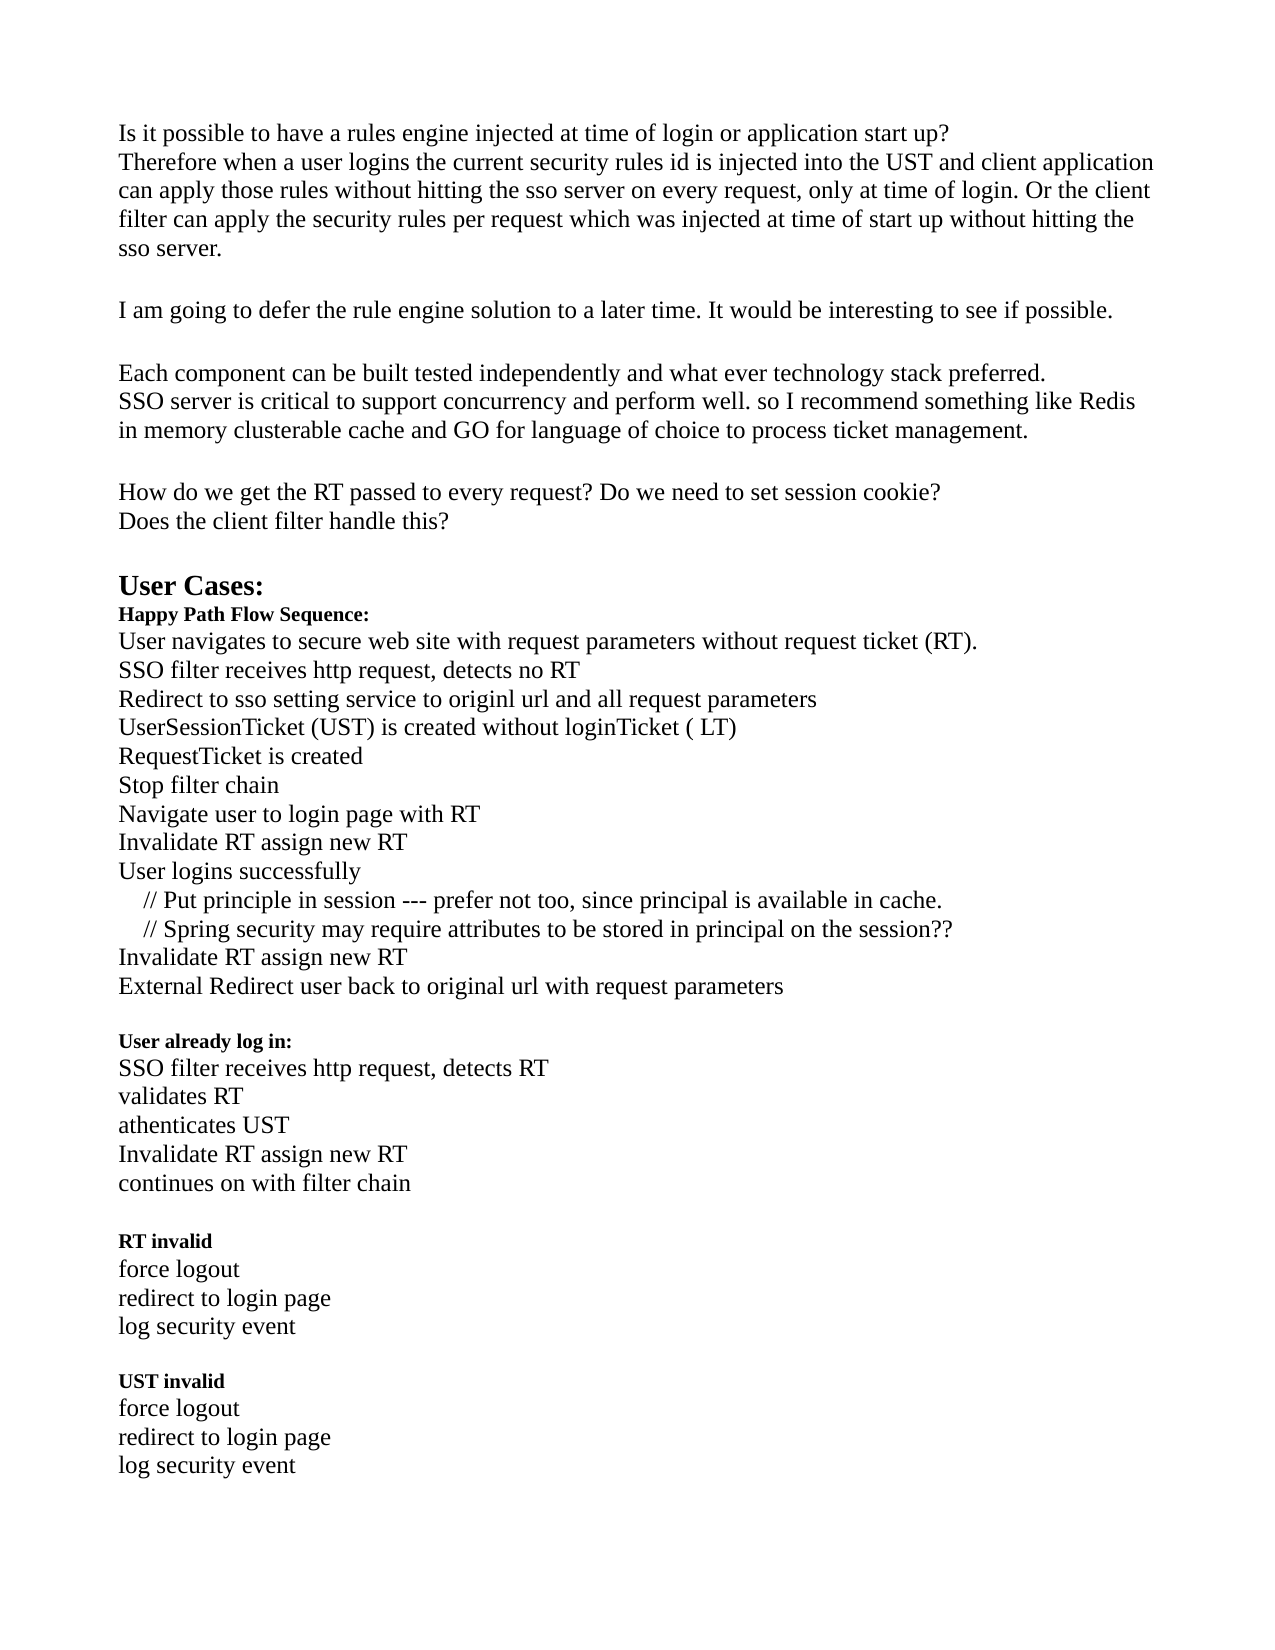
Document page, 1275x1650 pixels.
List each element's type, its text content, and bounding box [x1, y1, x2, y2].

text // Put principle in session --- prefer not too, since principal is available in cache. [118, 885, 1157, 914]
text I am going to defer the rule engine solution to a later time. It would be interesting to see if possible. [118, 295, 1157, 324]
text log security event [118, 1311, 1157, 1340]
text athenticates UST [118, 1110, 1157, 1139]
text User already log in: [118, 1029, 1157, 1053]
text Stop filter chain [118, 770, 1157, 799]
text User navigates to secure web site with request parameters without request ticket (RT). [118, 626, 1157, 655]
text force logout [118, 1254, 1157, 1283]
text continues on with filter chain [118, 1168, 1157, 1196]
text User Cases: [118, 568, 1157, 602]
text Navigate user to login page with RT [118, 799, 1157, 827]
text RT invalid [118, 1225, 1157, 1254]
text SSO filter receives http request, detects RT [118, 1053, 1157, 1081]
text Invalidate RT assign new RT [118, 827, 1157, 856]
text redirect to login page [118, 1422, 1157, 1451]
text Does the client filter handle this? [118, 506, 1157, 535]
text Invalidate RT assign new RT [118, 1139, 1157, 1168]
text SSO server is critical to support concurrency and perform well. so I recommend something like Redis in memory clusterable cache and GO for language of choice to process ticket management. [118, 386, 1157, 444]
text Each component can be built tested independently and what ever technology stack preferred. [118, 358, 1157, 386]
text RequestTicket is created [118, 741, 1157, 770]
text Redirect to sso setting service to originl url and all request parameters [118, 684, 1157, 712]
text User logins successfully [118, 856, 1157, 885]
text Is it possible to have a rules engine injected at time of login or application start up? [118, 118, 1157, 147]
text redirect to login page [118, 1283, 1157, 1311]
text SSO filter receives http request, detects no RT [118, 655, 1157, 684]
text validates RT [118, 1081, 1157, 1110]
text force logout [118, 1393, 1157, 1422]
text Happy Path Flow Sequence: [118, 602, 1157, 626]
text log security event [118, 1451, 1157, 1479]
text Therefore when a user logins the current security rules id is injected into the UST and client application [118, 147, 1157, 176]
text UserSessionTicket (UST) is created without loginTicket ( LT) [118, 712, 1157, 741]
text UST invalid [118, 1369, 1157, 1393]
text How do we get the RT passed to every request? Do we need to set session cookie? [118, 477, 1157, 506]
text // Spring security may require attributes to be stored in principal on the session?? [118, 914, 1157, 942]
text Invalidate RT assign new RT [118, 942, 1157, 971]
text can apply those rules without hitting the sso server on every request, only at time of login. Or the client filter can apply the security rules per request which was injected at time of start up without hitting the sso server. [118, 176, 1157, 262]
text External Redirect user back to original url with request parameters [118, 971, 1157, 1000]
